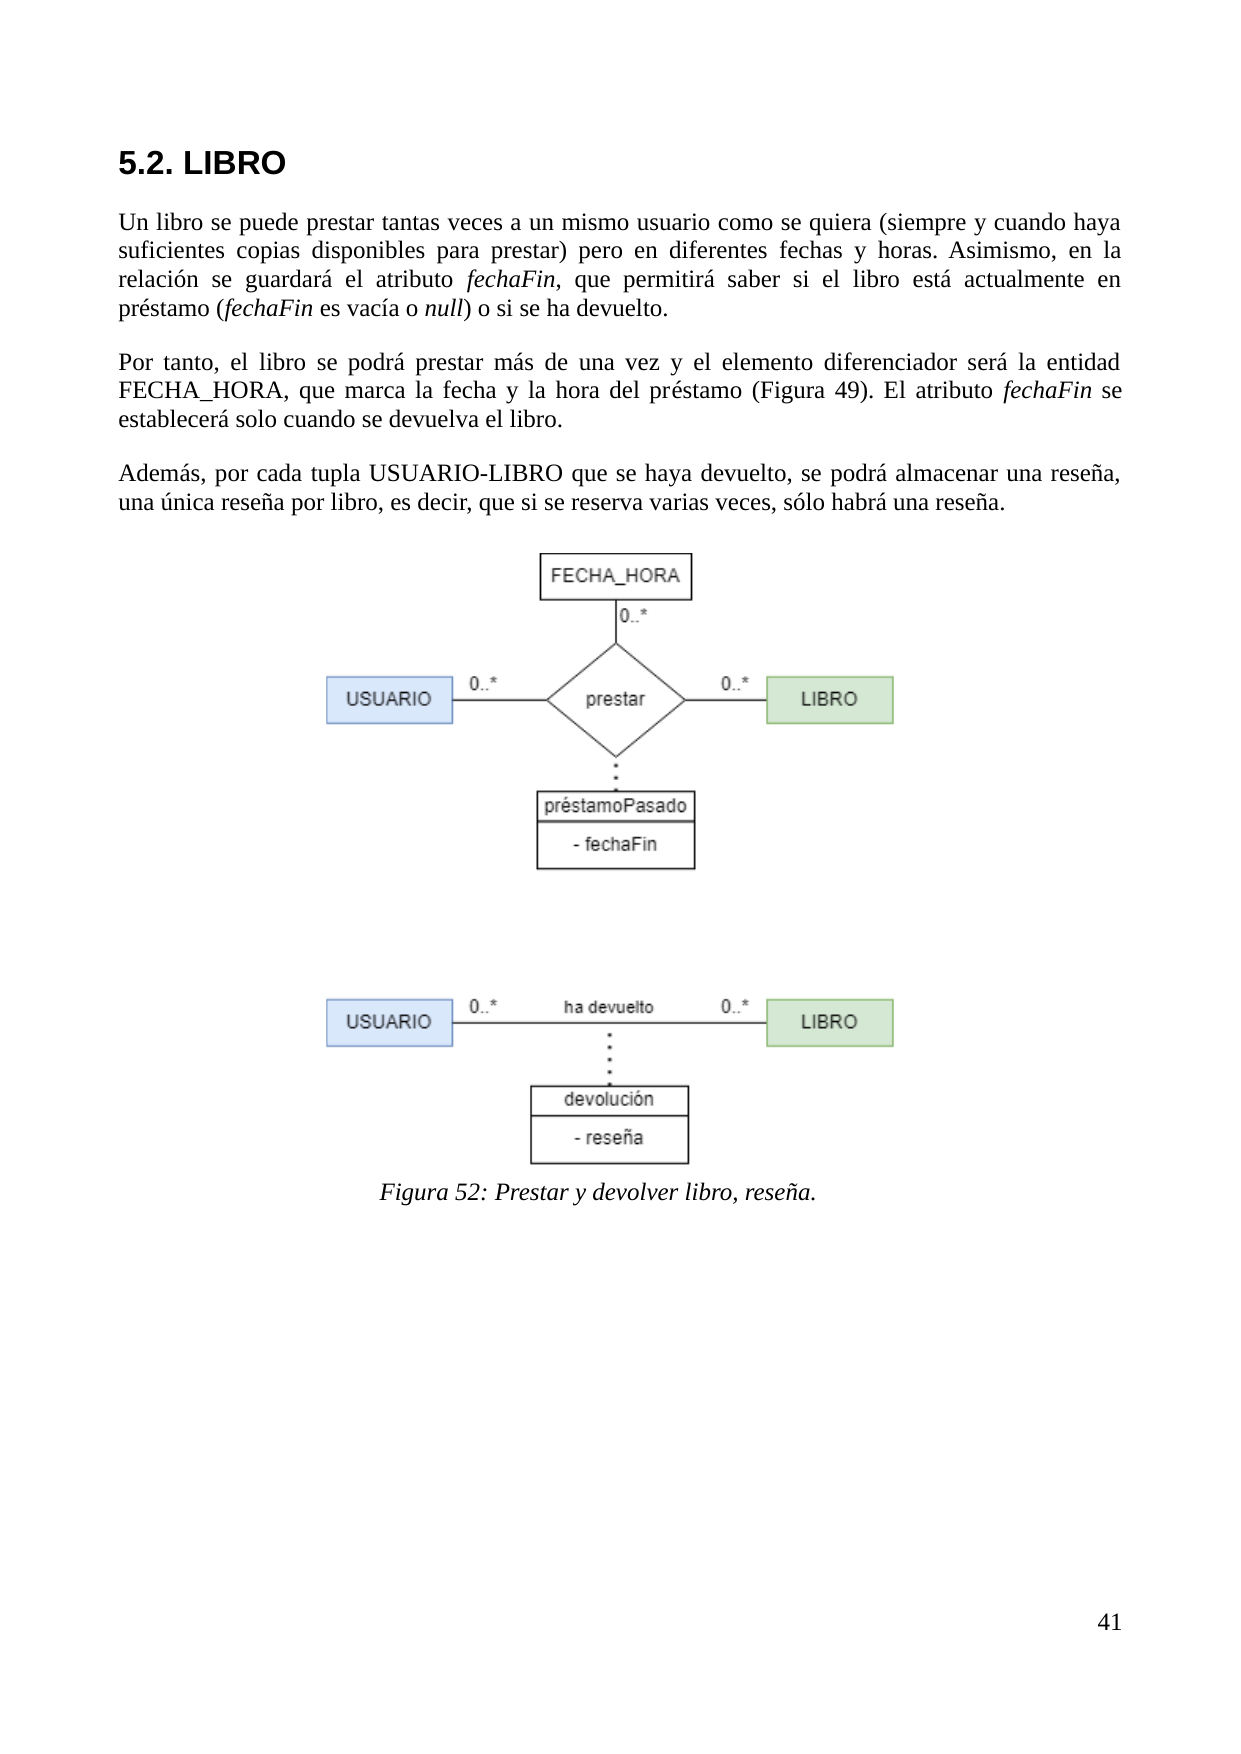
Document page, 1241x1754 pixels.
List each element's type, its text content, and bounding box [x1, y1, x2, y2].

picture [326, 553, 894, 1177]
subtitle 5.2. LIBRO [118, 143, 1122, 182]
text Un libro se puede prestar tantas veces a un mismo usuario como se quiera (siempre y cuando haya suficientes copias disponibles para prestar) pero en diferentes fechas y horas. Asimismo, en la relación se guardará el atributo fechaFin, que permitirá saber si el libro está actualmente en préstamo (fechaFin es vacía o null) o si se ha devuelto. [118, 207, 1122, 322]
text Por tanto, el libro se podrá prestar más de una vez y el elemento diferenciador será la entidad FECHA_HORA, que marca la fecha y la hora del préstamo (Figura 49). El atributo fechaFin se establecerá solo cuando se devuelva el libro. [118, 347, 1122, 433]
text Además, por cada tupla USUARIO-LIBRO que se haya devuelto, se podrá almacenar una reseña, una única reseña por libro, es decir, que si se reserva varias veces, sólo habrá una reseña. [118, 458, 1122, 515]
text Figura 52: Prestar y devolver libro, reseña. [344, 1177, 855, 1205]
